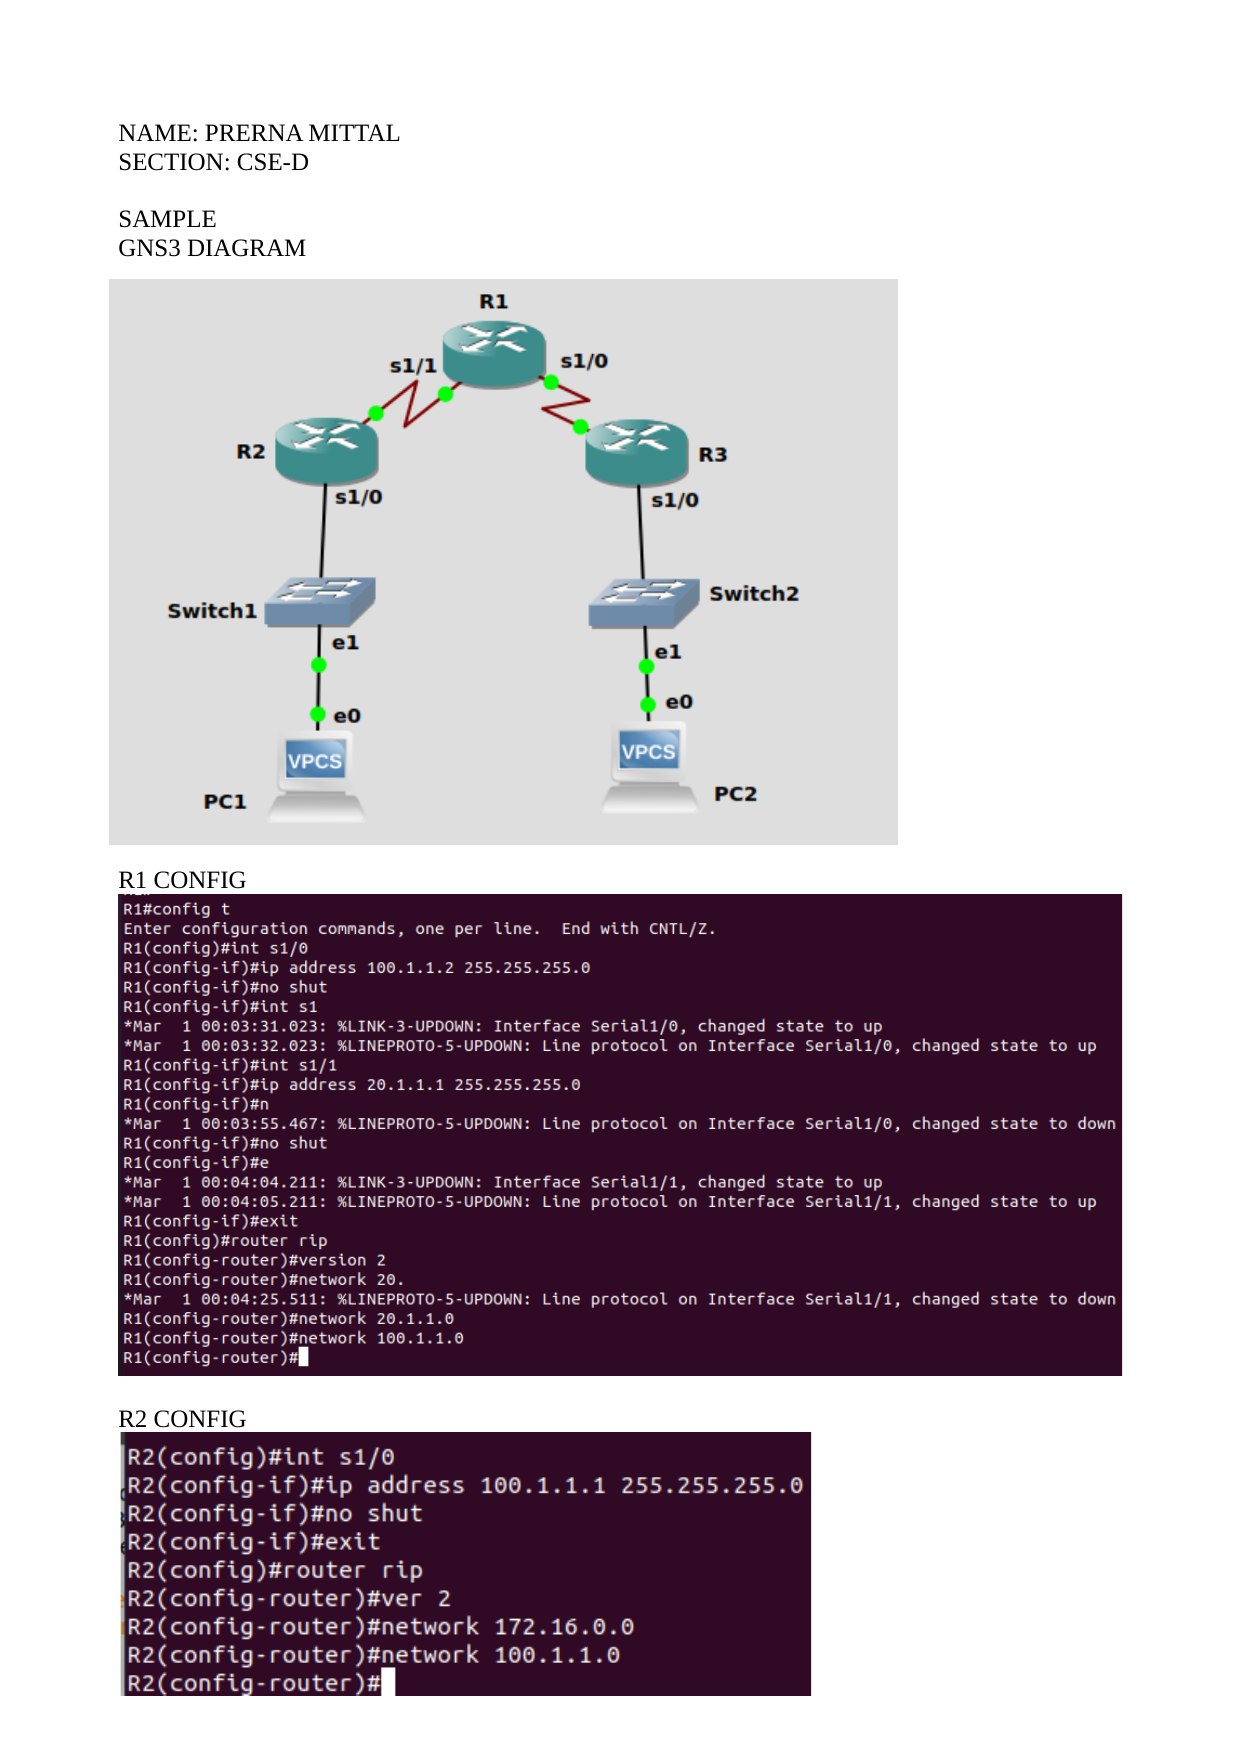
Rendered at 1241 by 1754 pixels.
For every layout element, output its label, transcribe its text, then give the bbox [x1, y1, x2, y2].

text SECTION: CSE-D [118, 147, 1122, 176]
picture [118, 894, 1123, 1376]
text R2 CONFIG [118, 1404, 1122, 1433]
picture [120, 1432, 812, 1696]
text SAMPLE [118, 204, 1122, 233]
text R1 CONFIG [118, 866, 1122, 894]
picture [108, 279, 898, 845]
text NAME: PRERNA MITTAL [118, 118, 1122, 147]
text GNS3 DIAGRAM [118, 233, 1122, 262]
